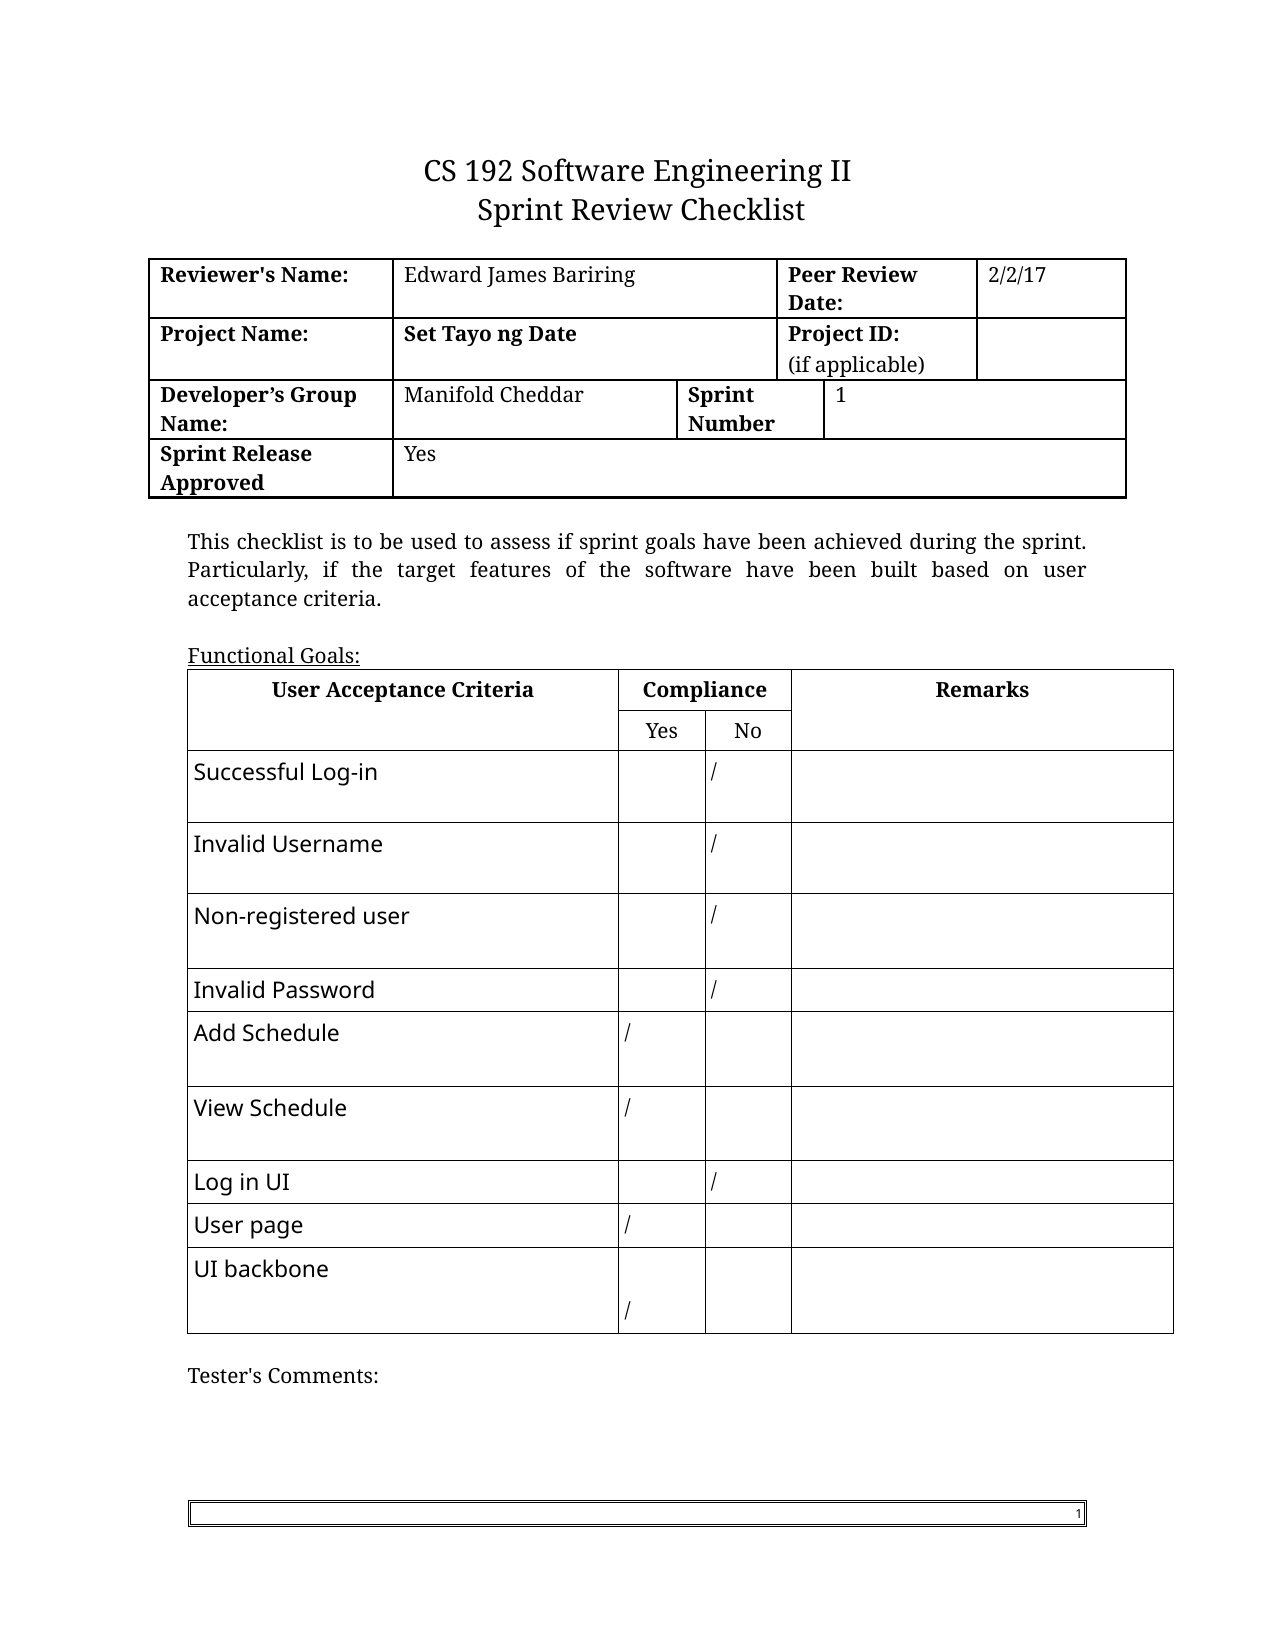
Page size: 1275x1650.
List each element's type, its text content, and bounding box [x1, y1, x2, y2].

table_cell Invalid Password [188, 969, 618, 1011]
table_cell Successful Log-in [188, 751, 618, 822]
table_cell User page [188, 1204, 618, 1246]
table_cell [792, 1248, 1173, 1290]
text CS 192 Software Engineering II [187, 150, 1087, 190]
table_cell Developer’s Group Name: [150, 381, 392, 437]
text This checklist is to be used to assess if sprint goals have been achieved during the sprint. Particularly, if the target features of the software have been built based on user acceptance criteria. [187, 527, 1087, 612]
table_cell / [706, 823, 791, 893]
table_cell [792, 969, 1173, 1011]
table_cell [619, 751, 705, 822]
table_cell / [619, 1012, 705, 1086]
table_cell [792, 1012, 1173, 1086]
table_cell Project ID: [778, 319, 976, 348]
table_cell No [706, 711, 791, 750]
table_cell [619, 969, 705, 1011]
table_cell [792, 823, 1173, 893]
table_cell [619, 894, 705, 968]
table_cell [706, 1248, 791, 1290]
text Sprint Review Checklist [187, 190, 1087, 229]
table_header Remarks [792, 670, 1173, 750]
table_cell [619, 1248, 705, 1290]
table_cell [792, 751, 1173, 822]
table_cell View Schedule [188, 1087, 618, 1160]
table_header User Acceptance Criteria [188, 670, 618, 750]
table_header Compliance [619, 670, 791, 709]
table_cell / [619, 1087, 705, 1160]
table_cell [978, 319, 1125, 378]
table_cell 1 [825, 381, 1125, 437]
table_cell Sprint Release Approved [150, 440, 392, 496]
table_cell [619, 1161, 705, 1203]
table_cell [619, 823, 705, 893]
table_cell [792, 1161, 1173, 1203]
table_cell [188, 1290, 618, 1332]
table_header Peer Review Date: [778, 260, 976, 317]
table_cell / [706, 751, 791, 822]
table_header Reviewer's Name: [150, 260, 392, 317]
table_cell / [706, 1161, 791, 1203]
table_cell / [706, 969, 791, 1011]
table_cell Yes [394, 440, 1125, 496]
table_cell Add Schedule [188, 1012, 618, 1086]
table_cell Non-registered user [188, 894, 618, 968]
table_cell / [619, 1204, 705, 1246]
table_cell [792, 894, 1173, 968]
table_cell Manifold Cheddar [394, 381, 676, 437]
table_cell Sprint Number [678, 381, 823, 437]
table_cell / [619, 1290, 705, 1332]
text Tester's Comments: [187, 1361, 1087, 1390]
table_cell / [706, 894, 791, 968]
table_cell [792, 1087, 1173, 1160]
table_cell [792, 1204, 1173, 1246]
table_cell Log in UI [188, 1161, 618, 1203]
table_header 2/2/17 [978, 260, 1125, 317]
table_cell (if applicable) [778, 348, 976, 378]
table_cell [706, 1012, 791, 1086]
table_cell [706, 1204, 791, 1246]
table_cell [706, 1087, 791, 1160]
text Functional Goals: [187, 641, 1087, 669]
table_header Edward James Bariring [394, 260, 776, 317]
table_cell [706, 1290, 791, 1332]
table_cell Invalid Username [188, 823, 618, 893]
table_cell Project Name: [150, 319, 392, 378]
table_cell Set Tayo ng Date [394, 319, 776, 378]
table_cell UI backbone [188, 1248, 618, 1290]
table_cell Yes [619, 711, 705, 750]
table_cell [792, 1290, 1173, 1332]
